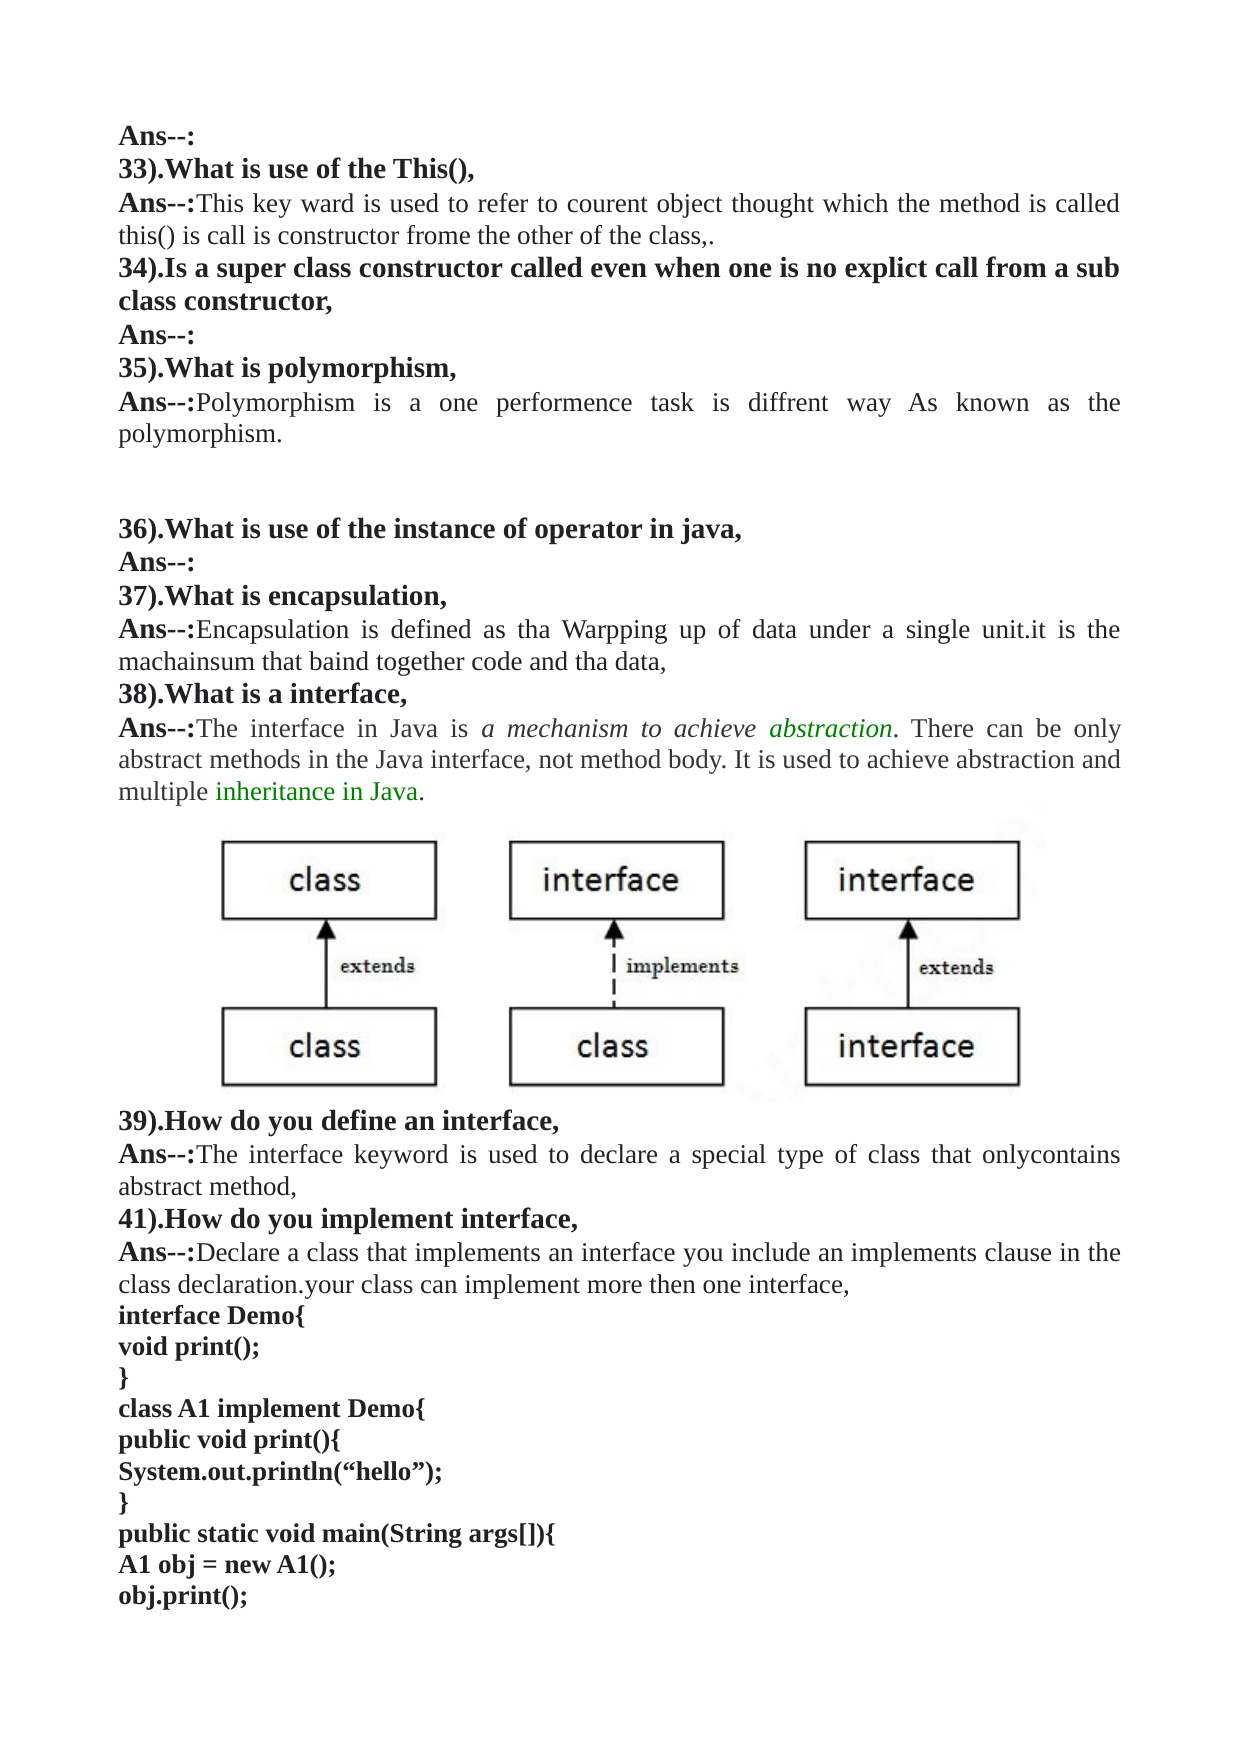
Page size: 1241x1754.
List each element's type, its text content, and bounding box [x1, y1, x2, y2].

text Ans--: [118, 118, 1122, 152]
text Ans--: [118, 544, 1122, 578]
text 38).What is a interface, [118, 676, 1122, 710]
text Ans--: [118, 317, 1122, 351]
text 34).Is a super class constructor called even when one is no explict call from a sub class constructor, [118, 250, 1122, 317]
text public void print(){ [118, 1424, 1122, 1455]
text Ans--:Polymorphism is a one performence task is diffrent way As known as the polymorphism. [118, 384, 1122, 449]
text 41).How do you implement interface, [118, 1201, 1122, 1234]
picture [195, 805, 1045, 1103]
text System.out.println(“hello”); [118, 1455, 1122, 1486]
text } [118, 1486, 1122, 1517]
text } [118, 1361, 1122, 1392]
text obj.print(); [118, 1579, 1122, 1611]
text public static void main(String args[]){ [118, 1517, 1122, 1548]
text 33).What is use of the This(), [118, 152, 1122, 185]
text Ans--:The interface in Java is a mechanism to achieve abstraction. There can be only abstract methods in the Java interface, not method body. It is used to achieve abstraction and multiple inheritance in Java. [118, 710, 1122, 806]
text 35).What is polymorphism, [118, 351, 1122, 384]
text Ans--:Declare a class that implements an interface you include an implements clause in the class declaration.your class can implement more then one interface, [118, 1234, 1122, 1299]
text 36).What is use of the instance of operator in java, [118, 511, 1122, 544]
text A1 obj = new A1(); [118, 1548, 1122, 1579]
text 37).What is encapsulation, [118, 578, 1122, 612]
text interface Demo{ [118, 1299, 1122, 1330]
text Ans--:This key ward is used to refer to courent object thought which the method is called this() is call is constructor frome the other of the class,. [118, 185, 1122, 250]
text class A1 implement Demo{ [118, 1392, 1122, 1424]
text 39).How do you define an interface, [118, 806, 1122, 1136]
text Ans--:The interface keyword is used to declare a special type of class that onlycontains abstract method, [118, 1136, 1122, 1201]
text Ans--:Encapsulation is defined as tha Warpping up of data under a single unit.it is the machainsum that baind together code and tha data, [118, 612, 1122, 676]
text void print(); [118, 1330, 1122, 1361]
